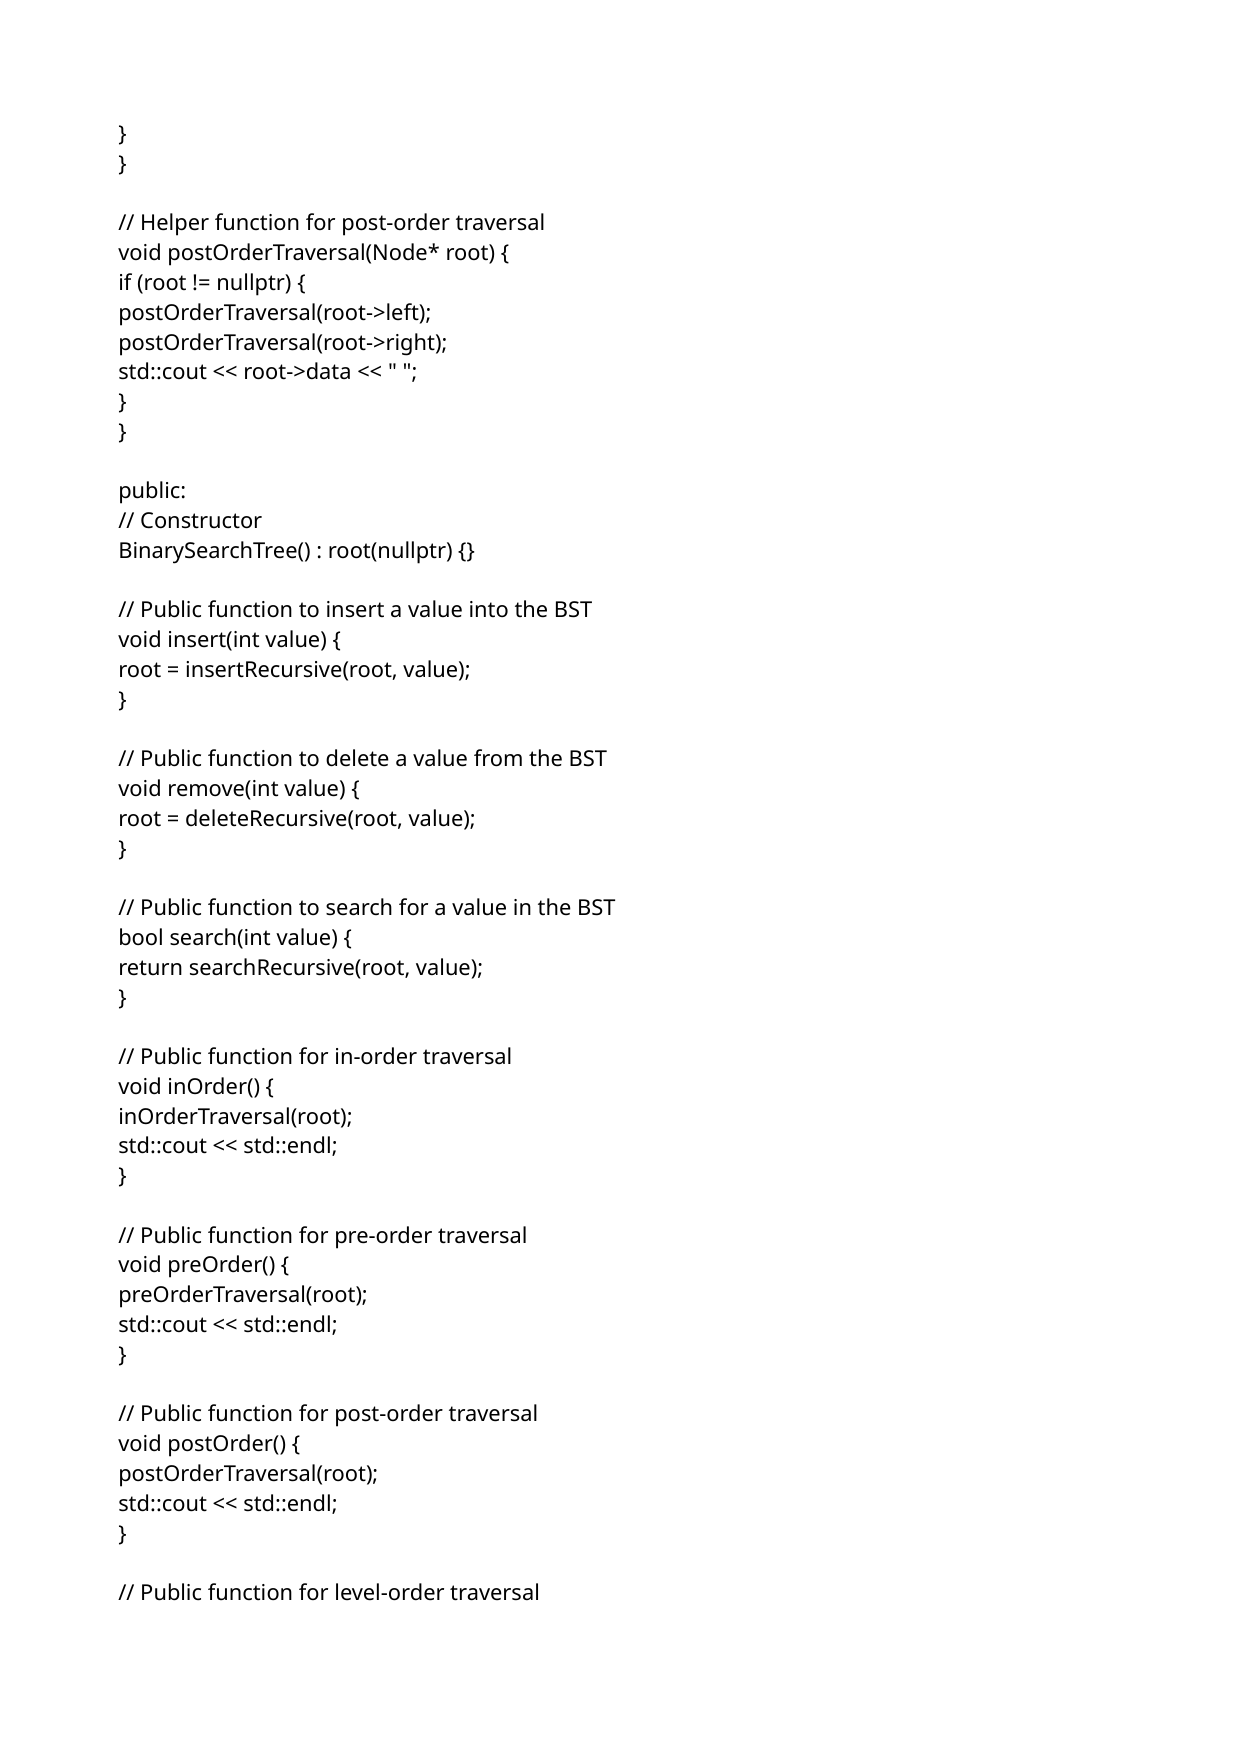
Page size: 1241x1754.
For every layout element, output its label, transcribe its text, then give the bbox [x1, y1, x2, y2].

text } [118, 118, 1122, 148]
text std::cout << std::endl; [118, 1130, 1122, 1160]
text postOrderTraversal(root->left); [118, 297, 1122, 327]
text std::cout << std::endl; [118, 1488, 1122, 1517]
text if (root != nullptr) { [118, 267, 1122, 297]
text return searchRecursive(root, value); [118, 952, 1122, 982]
text // Public function to search for a value in the BST [118, 892, 1122, 922]
text root = deleteRecursive(root, value); [118, 803, 1122, 833]
text } [118, 148, 1122, 178]
text } [118, 416, 1122, 446]
text // Public function to insert a value into the BST [118, 594, 1122, 624]
text } [118, 1339, 1122, 1369]
text std::cout << root->data << " "; [118, 356, 1122, 386]
text public: [118, 475, 1122, 505]
text BinarySearchTree() : root(nullptr) {} [118, 535, 1122, 565]
text preOrderTraversal(root); [118, 1279, 1122, 1309]
text } [118, 833, 1122, 862]
text // Public function to delete a value from the BST [118, 743, 1122, 773]
text std::cout << std::endl; [118, 1309, 1122, 1339]
text } [118, 1160, 1122, 1190]
text // Constructor [118, 505, 1122, 535]
text void insert(int value) { [118, 624, 1122, 654]
text void postOrder() { [118, 1428, 1122, 1458]
text postOrderTraversal(root); [118, 1458, 1122, 1488]
text } [118, 1517, 1122, 1547]
text bool search(int value) { [118, 922, 1122, 952]
text void remove(int value) { [118, 773, 1122, 803]
text postOrderTraversal(root->right); [118, 327, 1122, 356]
text void postOrderTraversal(Node* root) { [118, 237, 1122, 267]
text // Helper function for post-order traversal [118, 207, 1122, 237]
text // Public function for pre-order traversal [118, 1220, 1122, 1249]
text } [118, 982, 1122, 1011]
text } [118, 386, 1122, 416]
text void inOrder() { [118, 1071, 1122, 1101]
text inOrderTraversal(root); [118, 1101, 1122, 1130]
text // Public function for post-order traversal [118, 1398, 1122, 1428]
text // Public function for level-order traversal [118, 1577, 1122, 1607]
text } [118, 684, 1122, 714]
text // Public function for in-order traversal [118, 1041, 1122, 1071]
text void preOrder() { [118, 1249, 1122, 1279]
text root = insertRecursive(root, value); [118, 654, 1122, 684]
